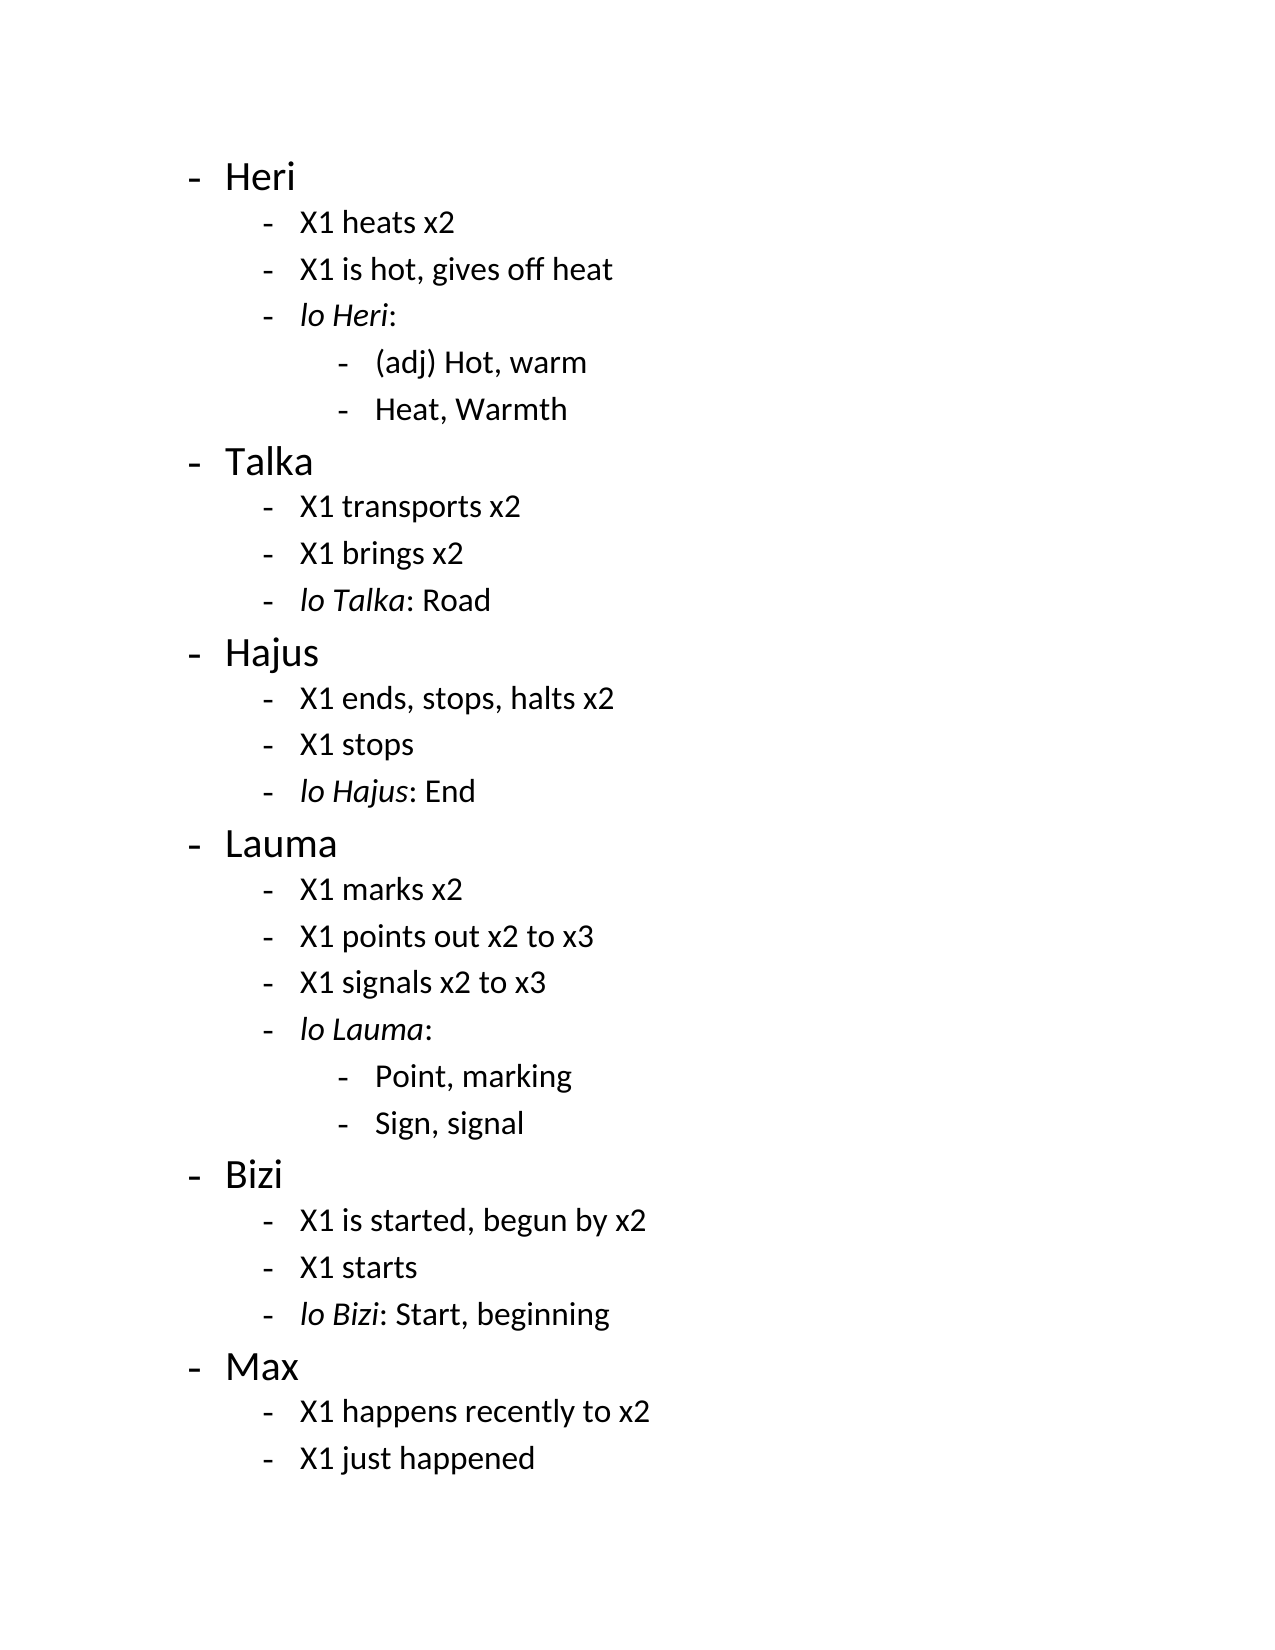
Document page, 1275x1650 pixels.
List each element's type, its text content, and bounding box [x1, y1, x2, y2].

list X1 is started, begun by x2 [262, 1199, 1125, 1240]
subtitle Max [187, 1339, 1125, 1390]
list lo Hajus: End [262, 770, 1125, 811]
list Heat, Warmth [337, 388, 1125, 429]
list Sign, signal [337, 1102, 1125, 1142]
subtitle Talka [187, 435, 1125, 486]
list lo Heri: [262, 294, 1125, 335]
subtitle Heri [187, 150, 1125, 201]
list X1 brings x2 [262, 532, 1125, 573]
list lo Talka: Road [262, 579, 1125, 620]
list Point, marking [337, 1055, 1125, 1096]
subtitle Bizi [187, 1148, 1125, 1199]
list X1 signals x2 to x3 [262, 961, 1125, 1002]
list X1 ends, stops, halts x2 [262, 677, 1125, 717]
list X1 points out x2 to x3 [262, 914, 1125, 955]
subtitle Hajus [187, 626, 1125, 677]
list lo Bizi: Start, beginning [262, 1293, 1125, 1333]
list lo Lauma: [262, 1008, 1125, 1049]
list X1 transports x2 [262, 486, 1125, 526]
list X1 happens recently to x2 [262, 1390, 1125, 1431]
list X1 heats x2 [262, 201, 1125, 242]
list X1 marks x2 [262, 868, 1125, 908]
list (adj) Hot, warm [337, 341, 1125, 382]
list X1 starts [262, 1246, 1125, 1287]
list X1 stops [262, 723, 1125, 764]
list X1 just happened [262, 1437, 1125, 1478]
list X1 is hot, gives off heat [262, 248, 1125, 288]
subtitle Lauma [187, 817, 1125, 868]
